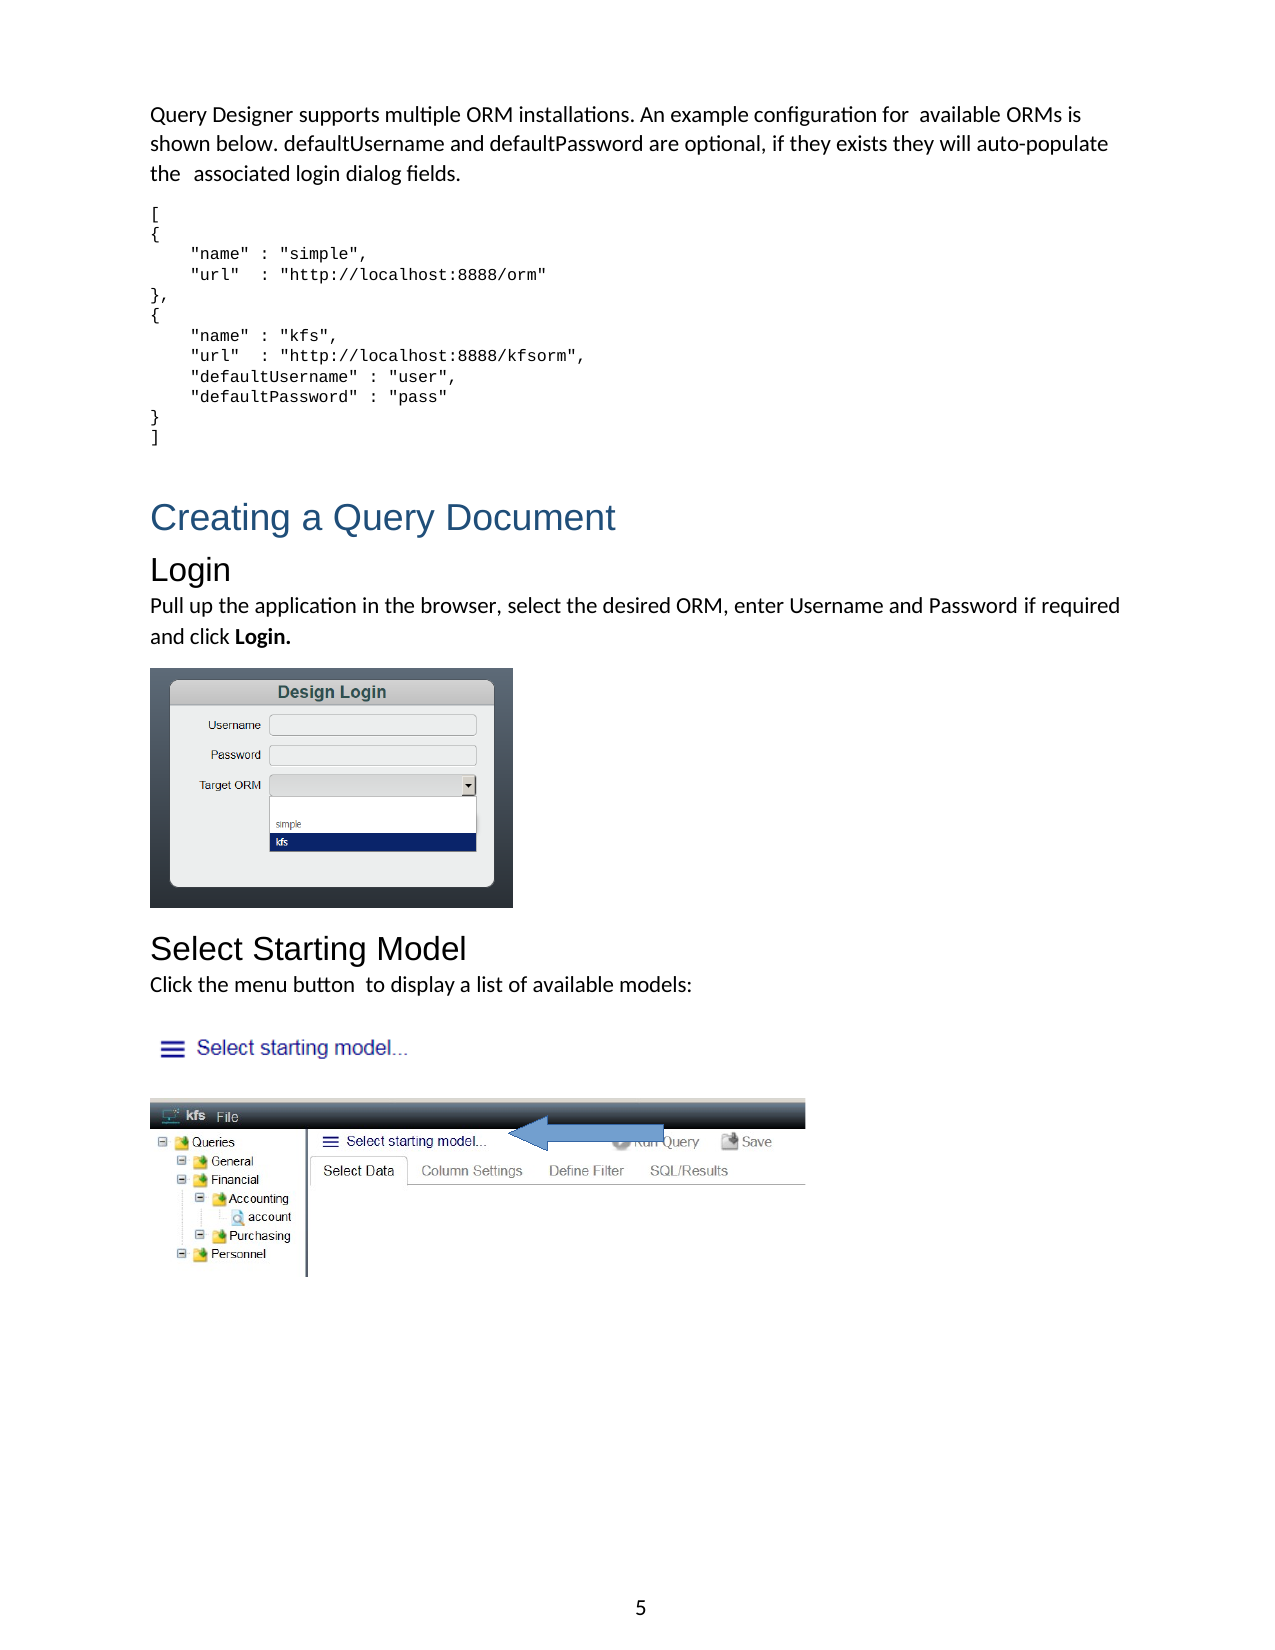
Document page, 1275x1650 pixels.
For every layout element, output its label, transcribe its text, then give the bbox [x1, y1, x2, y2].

text Query Designer supports multiple ORM installations. An example configuration for available ORMs is shown below. defaultUsername and defaultPassword are optional, if they exists they will auto-populate the associated login dialog fields. [150, 100, 1128, 187]
text ] [150, 429, 1142, 448]
subtitle Select Starting Model [150, 929, 1142, 967]
text "name" : "kfs", [190, 327, 1142, 346]
text Pull up the application in the browser, select the desired ORM, enter Username and Password if required and click Login. [150, 592, 1128, 650]
text [ [150, 205, 1142, 224]
picture [150, 668, 513, 908]
text { [150, 225, 1142, 244]
picture [150, 1098, 806, 1277]
text { [150, 307, 1142, 326]
text } [150, 409, 1142, 427]
subtitle Creating a Query Document [150, 495, 1142, 538]
text "url" : "http://localhost:8888/kfsorm", "defaultUsername" : "user", "defaultPassword" : "pass" [190, 347, 626, 408]
text }, [150, 287, 1142, 305]
text Click the menu button to display a list of available models: [150, 970, 1142, 998]
text "name" : "simple", [190, 246, 1142, 265]
text "url" : "http://localhost:8888/orm" [190, 266, 1142, 285]
picture [150, 1032, 408, 1064]
subtitle Login [150, 550, 1142, 589]
